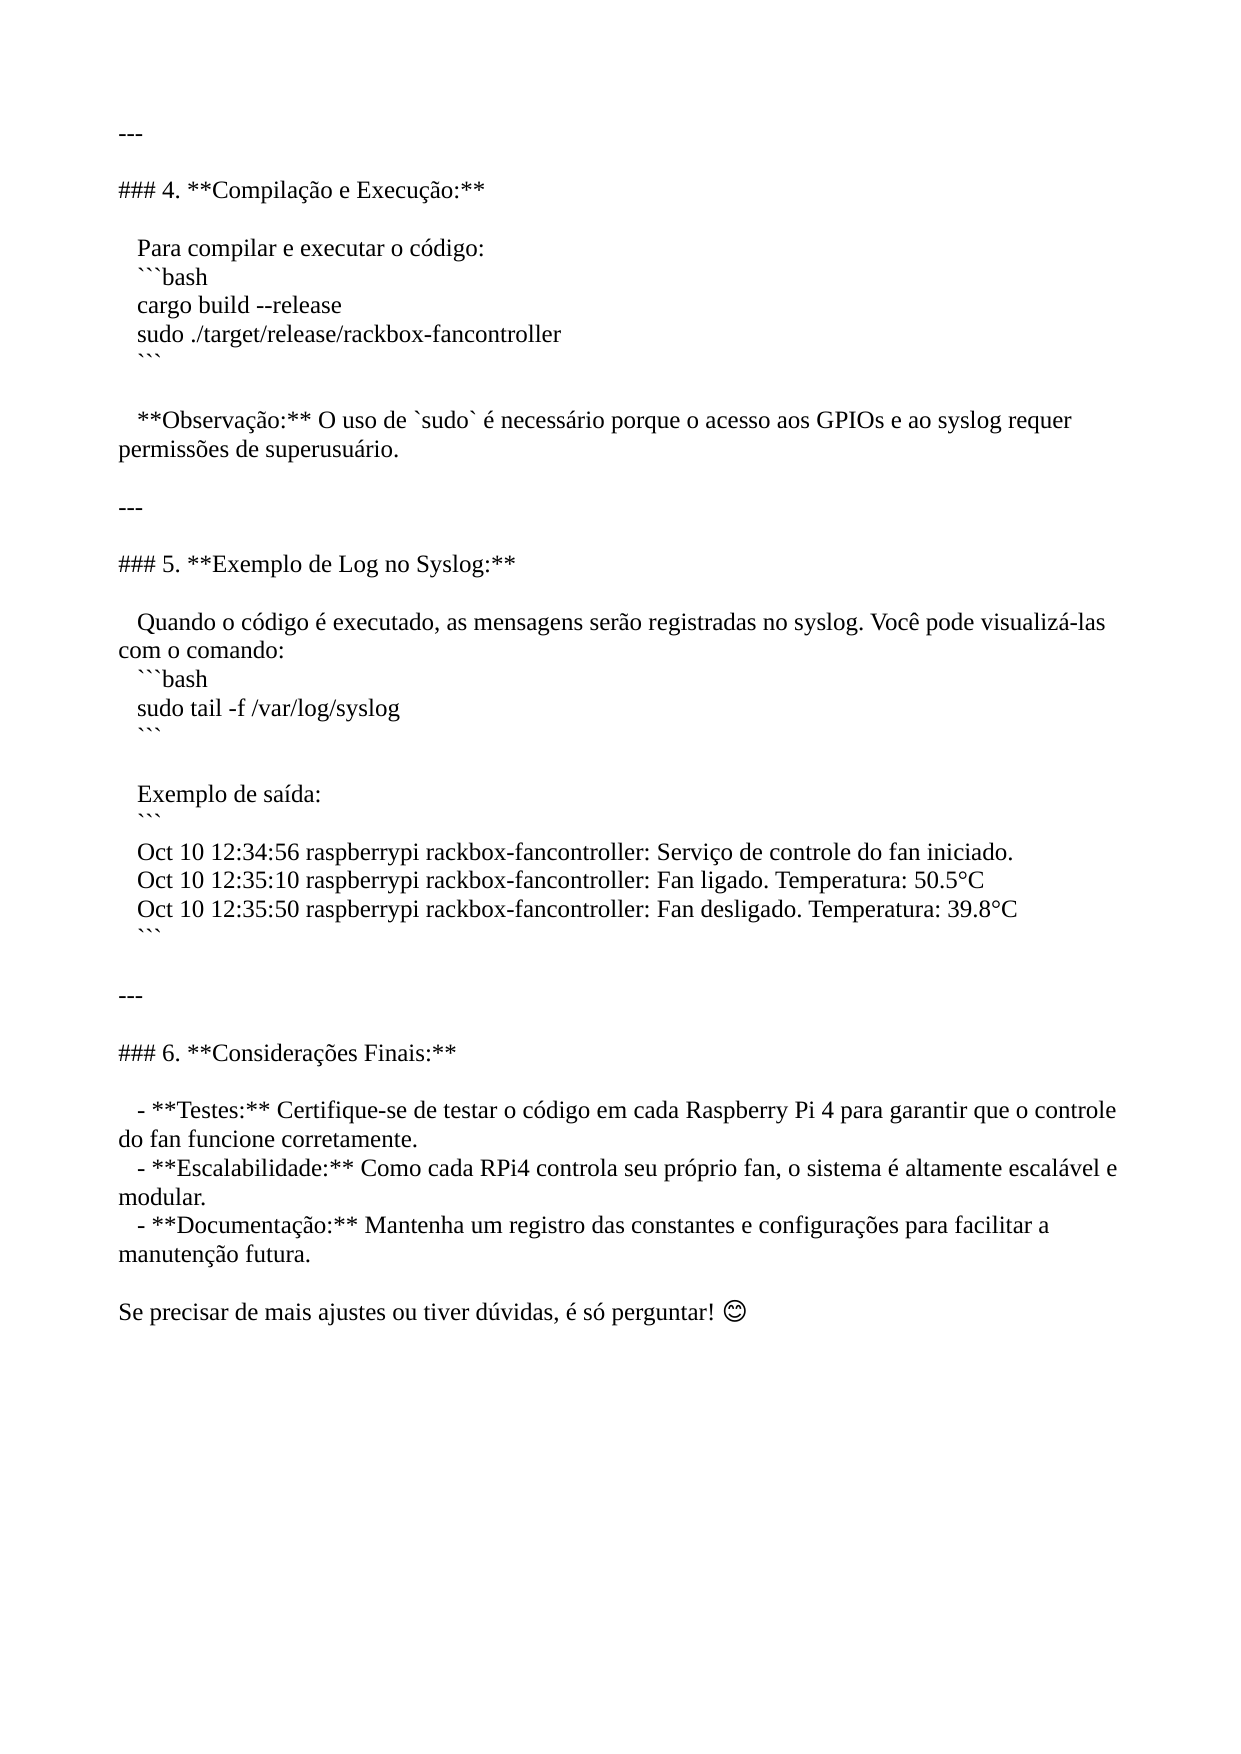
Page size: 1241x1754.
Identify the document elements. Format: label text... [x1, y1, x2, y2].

text sudo tail -f /var/log/syslog [118, 693, 1122, 722]
text ``` [118, 923, 1122, 952]
text ```bash [118, 664, 1122, 693]
text ### 6. **Considerações Finais:** [118, 1038, 1122, 1067]
text cargo build --release [118, 291, 1122, 319]
text --- [118, 492, 1122, 521]
text Oct 10 12:35:10 raspberrypi rackbox-fancontroller: Fan ligado. Temperatura: 50.5°C [118, 866, 1122, 894]
text ``` [118, 808, 1122, 837]
text - **Testes:** Certifique-se de testar o código em cada Raspberry Pi 4 para garantir que o controle do fan funcione corretamente. [118, 1096, 1122, 1153]
text sudo ./target/release/rackbox-fancontroller [118, 319, 1122, 348]
text --- [118, 118, 1122, 147]
text ### 5. **Exemplo de Log no Syslog:** [118, 549, 1122, 578]
text **Observação:** O uso de `sudo` é necessário porque o acesso aos GPIOs e ao syslog requer permissões de superusuário. [118, 406, 1122, 463]
text Exemplo de saída: [118, 779, 1122, 808]
text Para compilar e executar o código: [118, 233, 1122, 262]
text Quando o código é executado, as mensagens serão registradas no syslog. Você pode visualizá-las com o comando: [118, 607, 1122, 664]
text --- [118, 981, 1122, 1009]
text - **Documentação:** Mantenha um registro das constantes e configurações para facilitar a manutenção futura. [118, 1211, 1122, 1268]
text ```bash [118, 262, 1122, 291]
text ### 4. **Compilação e Execução:** [118, 176, 1122, 204]
text - **Escalabilidade:** Como cada RPi4 controla seu próprio fan, o sistema é altamente escalável e modular. [118, 1153, 1122, 1211]
text Oct 10 12:34:56 raspberrypi rackbox-fancontroller: Serviço de controle do fan iniciado. [118, 837, 1122, 866]
text Se precisar de mais ajustes ou tiver dúvidas, é só perguntar! 😊 [118, 1297, 1122, 1326]
text ``` [118, 722, 1122, 751]
text ``` [118, 348, 1122, 377]
text Oct 10 12:35:50 raspberrypi rackbox-fancontroller: Fan desligado. Temperatura: 39.8°C [118, 894, 1122, 923]
